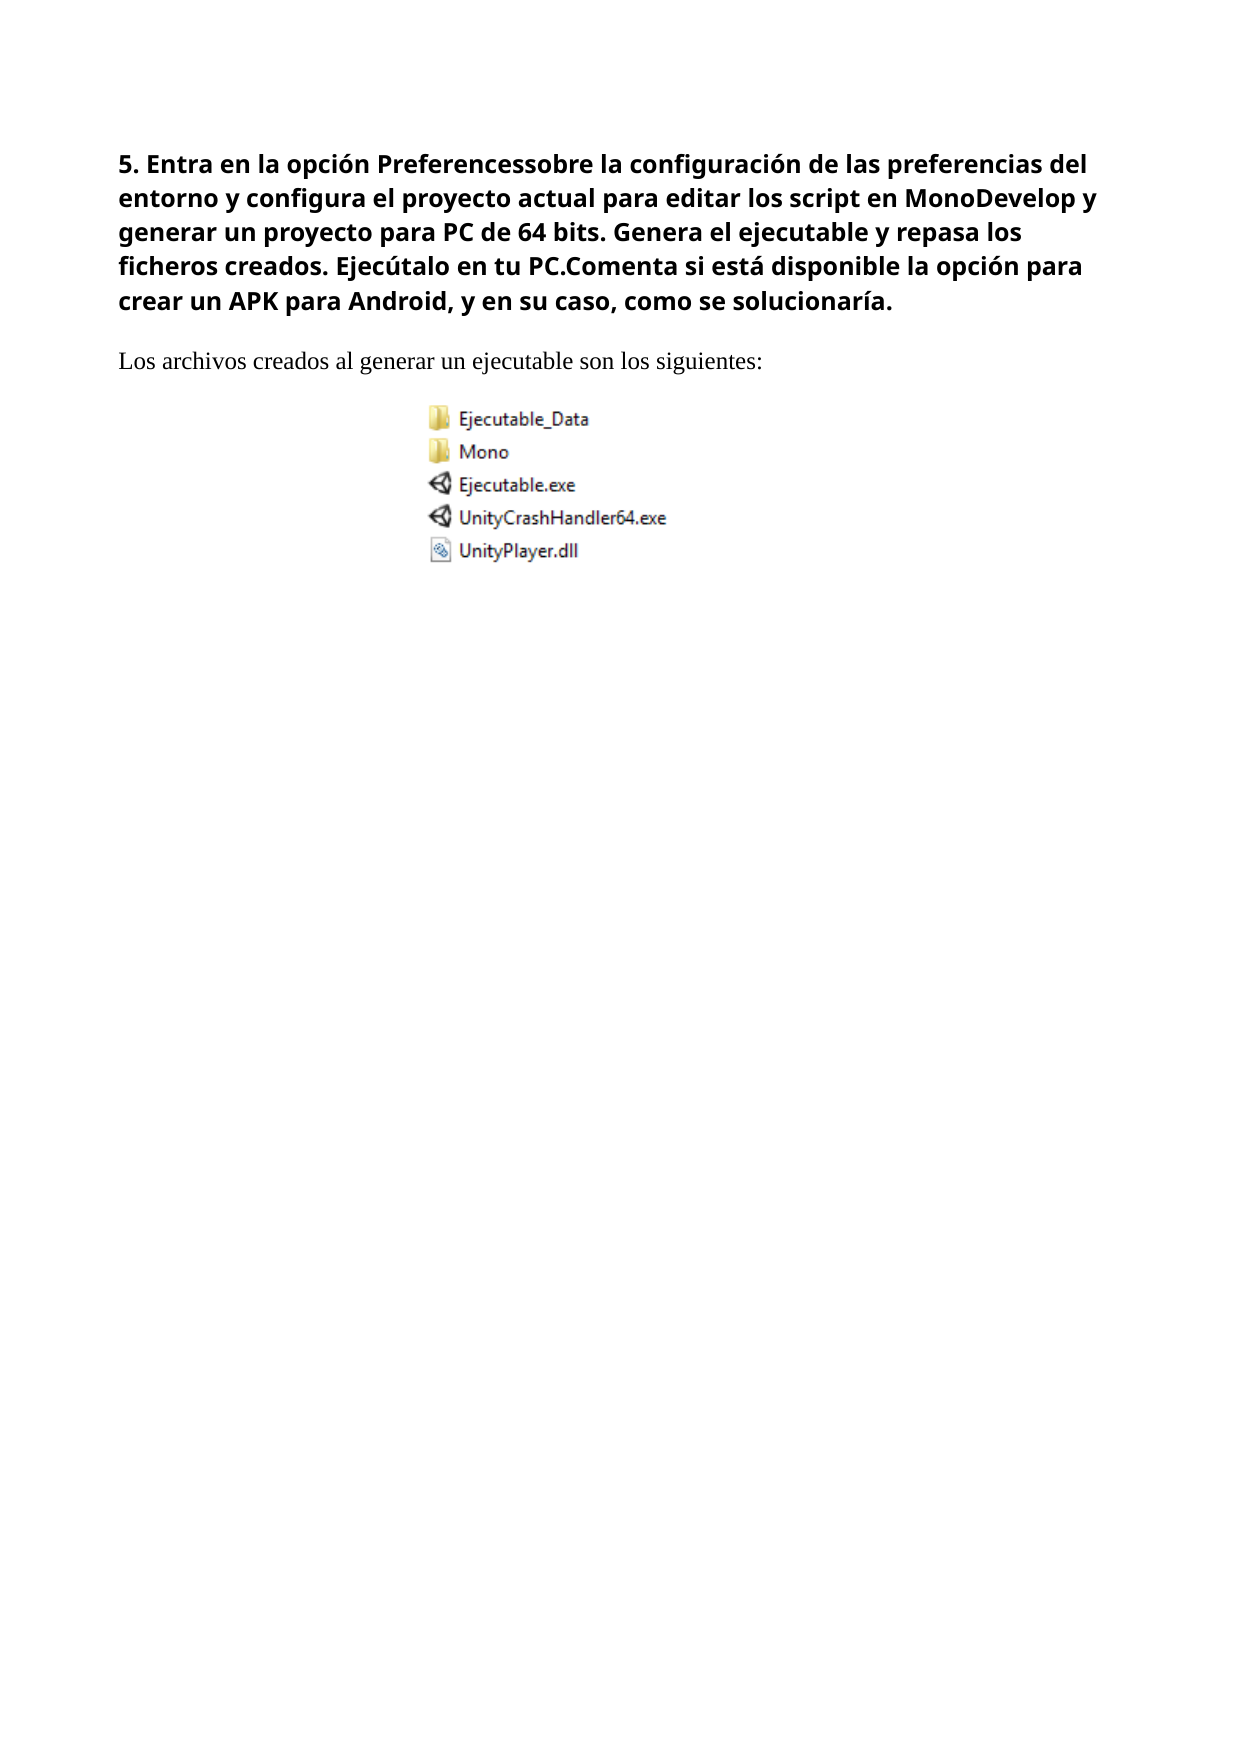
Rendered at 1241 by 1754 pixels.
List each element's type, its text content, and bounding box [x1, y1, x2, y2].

picture [421, 404, 820, 614]
text Los archivos creados al generar un ejecutable son los siguientes: [118, 346, 1122, 375]
text 5. Entra en la opción Preferencessobre la configuración de las preferencias del entorno y configura el proyecto actual para editar los script en MonoDevelop y generar un proyecto para PC de 64 bits. Genera el ejecutable y repasa los ficheros creados. Ejecútalo en tu PC.Comenta si está disponible la opción para crear un APK para Android, y en su caso, como se solucionaría. [118, 147, 1122, 317]
